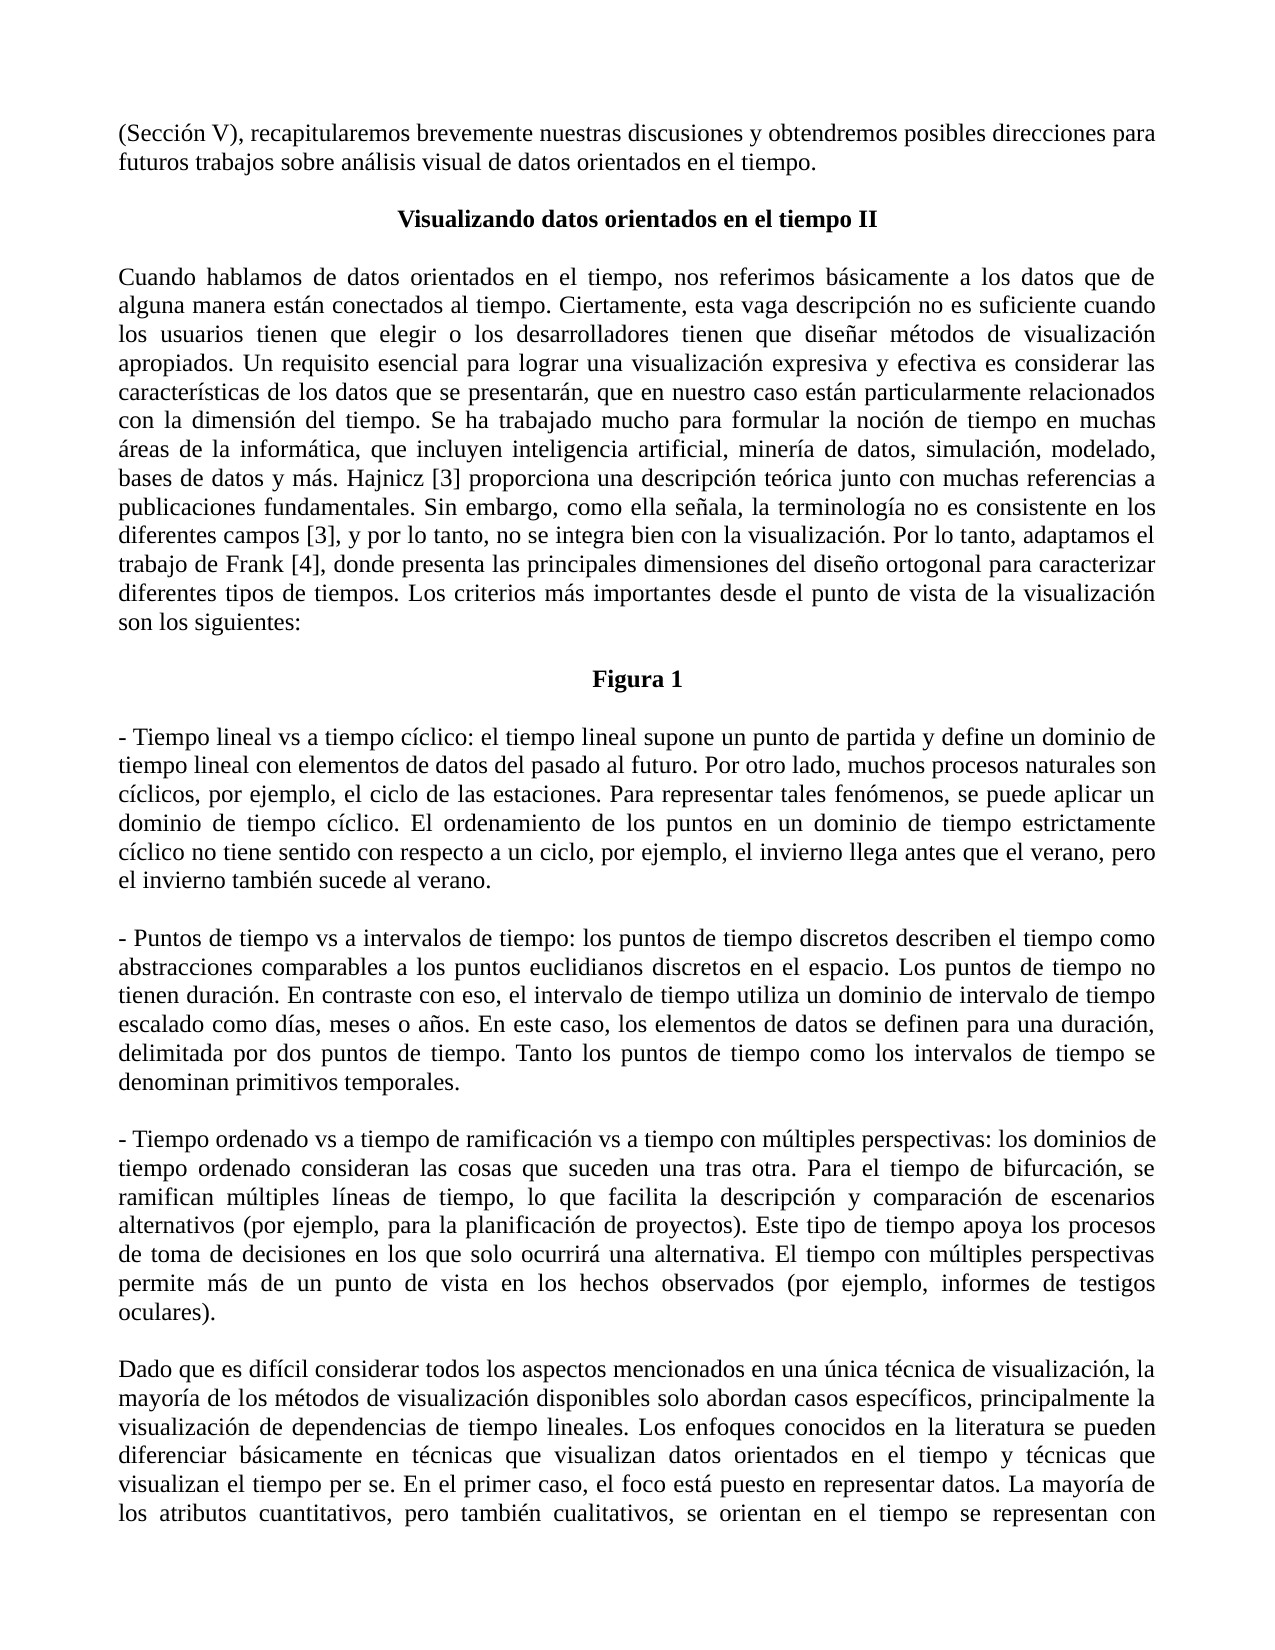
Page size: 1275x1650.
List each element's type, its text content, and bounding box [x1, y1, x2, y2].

text Dado que es difícil considerar todos los aspectos mencionados en una única técnica de visualización, la mayoría de los métodos de visualización disponibles solo abordan casos específicos, principalmente la visualización de dependencias de tiempo lineales. Los enfoques conocidos en la literatura se pueden diferenciar básicamente en técnicas que visualizan datos orientados en el tiempo y técnicas que visualizan el tiempo per se. En el primer caso, el foco está puesto en representar datos. La mayoría de los atributos cuantitativos, pero también cualitativos, se orientan en el tiempo se representan con [118, 1354, 1157, 1527]
text (Sección V), recapitularemos brevemente nuestras discusiones y obtendremos posibles direcciones para futuros trabajos sobre análisis visual de datos orientados en el tiempo. [118, 118, 1157, 176]
text - Puntos de tiempo vs a intervalos de tiempo: los puntos de tiempo discretos describen el tiempo como abstracciones comparables a los puntos euclidianos discretos en el espacio. Los puntos de tiempo no tienen duración. En contraste con eso, el intervalo de tiempo utiliza un dominio de intervalo de tiempo escalado como días, meses o años. En este caso, los elementos de datos se definen para una duración, delimitada por dos puntos de tiempo. Tanto los puntos de tiempo como los intervalos de tiempo se denominan primitivos temporales. [118, 923, 1157, 1096]
text Figura 1 [118, 664, 1157, 693]
text Visualizando datos orientados en el tiempo II [118, 204, 1157, 233]
text - Tiempo lineal vs a tiempo cíclico: el tiempo lineal supone un punto de partida y define un dominio de tiempo lineal con elementos de datos del pasado al futuro. Por otro lado, muchos procesos naturales son cíclicos, por ejemplo, el ciclo de las estaciones. Para representar tales fenómenos, se puede aplicar un dominio de tiempo cíclico. El ordenamiento de los puntos en un dominio de tiempo estrictamente cíclico no tiene sentido con respecto a un ciclo, por ejemplo, el invierno llega antes que el verano, pero el invierno también sucede al verano. [118, 722, 1157, 894]
text Cuando hablamos de datos orientados en el tiempo, nos referimos básicamente a los datos que de alguna manera están conectados al tiempo. Ciertamente, esta vaga descripción no es suficiente cuando los usuarios tienen que elegir o los desarrolladores tienen que diseñar métodos de visualización apropiados. Un requisito esencial para lograr una visualización expresiva y efectiva es considerar las características de los datos que se presentarán, que en nuestro caso están particularmente relacionados con la dimensión del tiempo. Se ha trabajado mucho para formular la noción de tiempo en muchas áreas de la informática, que incluyen inteligencia artificial, minería de datos, simulación, modelado, bases de datos y más. Hajnicz [3] proporciona una descripción teórica junto con muchas referencias a publicaciones fundamentales. Sin embargo, como ella señala, la terminología no es consistente en los diferentes campos [3], y por lo tanto, no se integra bien con la visualización. Por lo tanto, adaptamos el trabajo de Frank [4], donde presenta las principales dimensiones del diseño ortogonal para caracterizar diferentes tipos de tiempos. Los criterios más importantes desde el punto de vista de la visualización son los siguientes: [118, 262, 1157, 636]
text - Tiempo ordenado vs a tiempo de ramificación vs a tiempo con múltiples perspectivas: los dominios de tiempo ordenado consideran las cosas que suceden una tras otra. Para el tiempo de bifurcación, se ramifican múltiples líneas de tiempo, lo que facilita la descripción y comparación de escenarios alternativos (por ejemplo, para la planificación de proyectos). Este tipo de tiempo apoya los procesos de toma de decisiones en los que solo ocurrirá una alternativa. El tiempo con múltiples perspectivas permite más de un punto de vista en los hechos observados (por ejemplo, informes de testigos oculares). [118, 1124, 1157, 1326]
